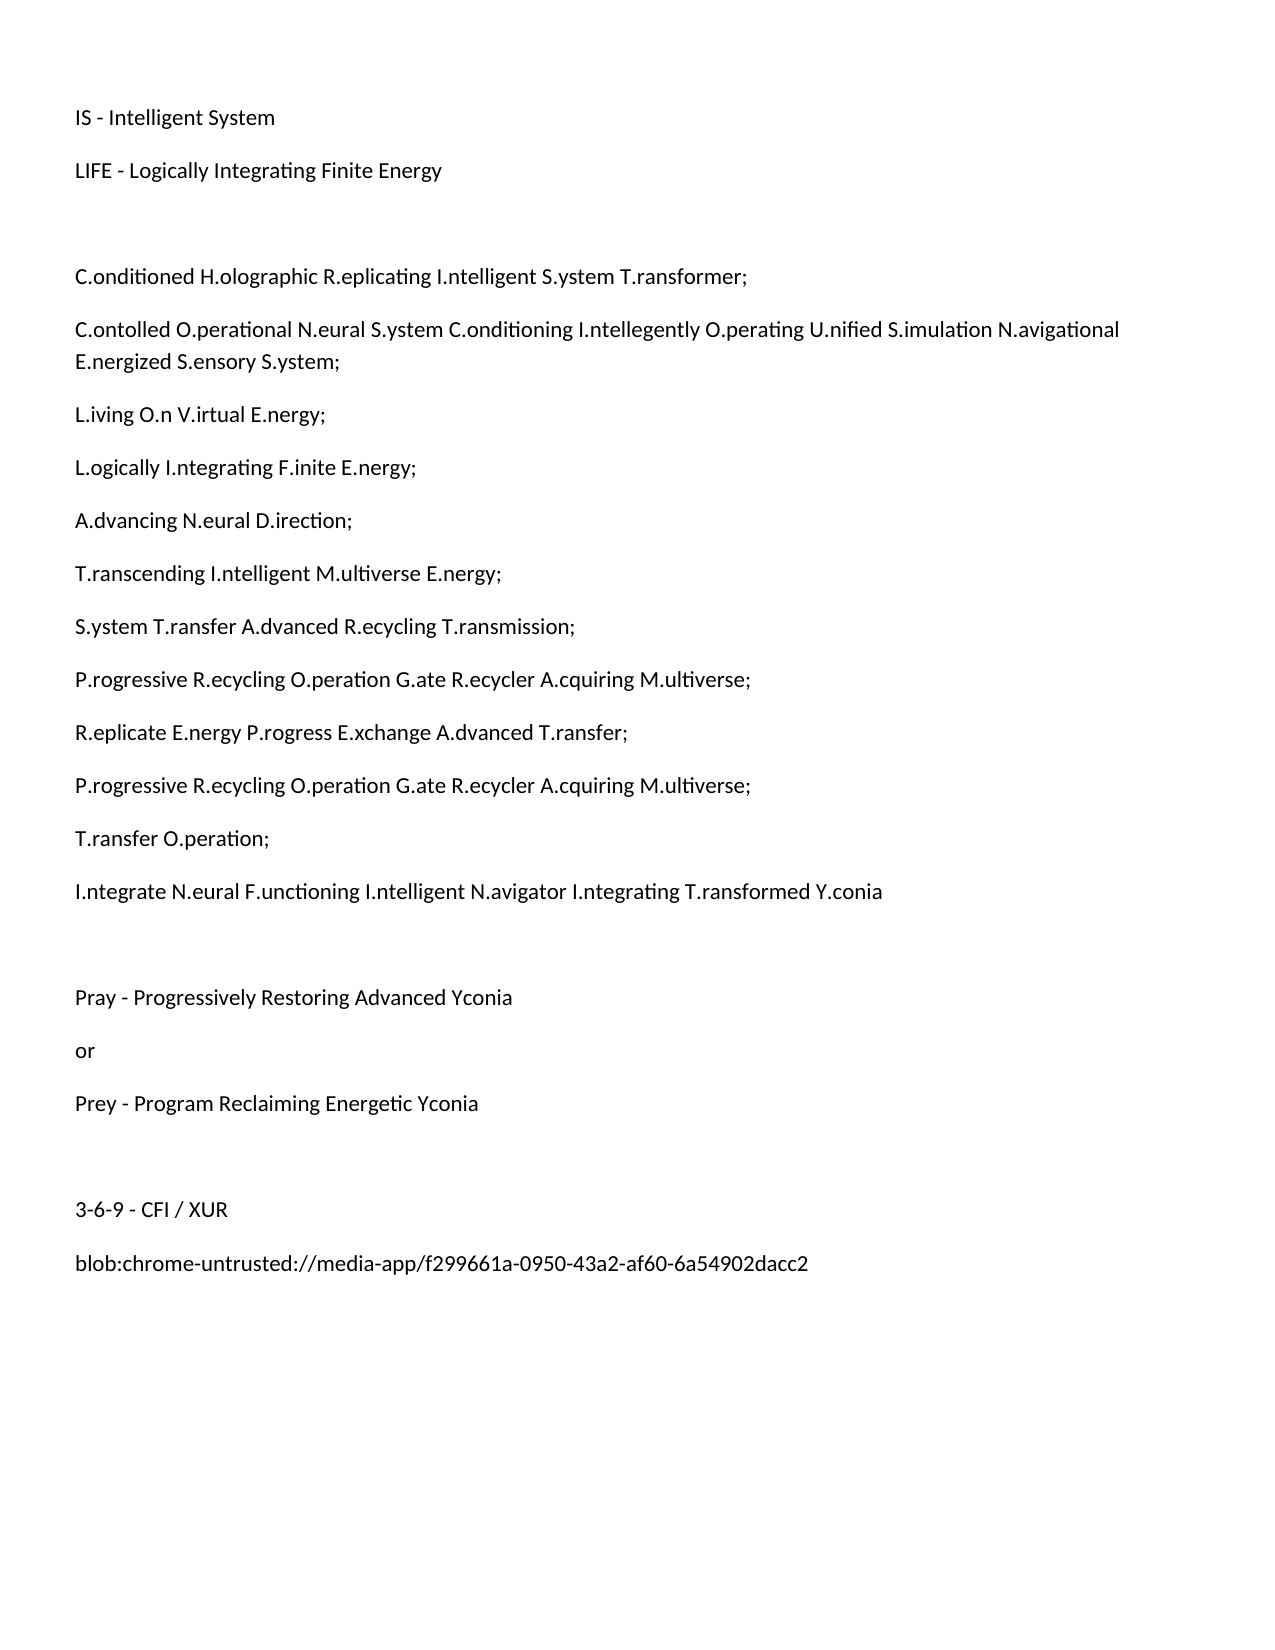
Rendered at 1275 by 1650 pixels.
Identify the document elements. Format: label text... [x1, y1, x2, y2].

text or [75, 1037, 1200, 1064]
text IS - Intelligent System [75, 103, 1200, 131]
text L.ogically I.ntegrating F.inite E.nergy; [75, 453, 1200, 481]
text A.dvancing N.eural D.irection; [75, 506, 1200, 534]
text R.eplicate E.nergy P.rogress E.xchange A.dvanced T.ransfer; [75, 718, 1200, 746]
text blob:chrome-untrusted://media-app/f299661a-0950-43a2-af60-6a54902dacc2 [75, 1249, 1200, 1277]
text L.iving O.n V.irtual E.nergy; [75, 400, 1200, 428]
text Pray - Progressively Restoring Advanced Yconia [75, 983, 1200, 1012]
text 3-6-9 - CFI / XUR [75, 1196, 1200, 1224]
text LIFE - Logically Integrating Finite Energy [75, 156, 1200, 184]
text C.ontolled O.perational N.eural S.ystem C.onditioning I.ntellegently O.perating U.nified S.imulation N.avigational E.nergized S.ensory S.ystem; [75, 315, 1200, 375]
text S.ystem T.ransfer A.dvanced R.ecycling T.ransmission; [75, 612, 1200, 640]
text P.rogressive R.ecycling O.peration G.ate R.ecycler A.cquiring M.ultiverse; [75, 771, 1200, 799]
text C.onditioned H.olographic R.eplicating I.ntelligent S.ystem T.ransformer; [75, 262, 1200, 290]
text Prey - Program Reclaiming Energetic Yconia [75, 1089, 1200, 1118]
text T.ranscending I.ntelligent M.ultiverse E.nergy; [75, 559, 1200, 587]
text I.ntegrate N.eural F.unctioning I.ntelligent N.avigator I.ntegrating T.ransformed Y.conia [75, 877, 1200, 906]
text P.rogressive R.ecycling O.peration G.ate R.ecycler A.cquiring M.ultiverse; [75, 665, 1200, 693]
text T.ransfer O.peration; [75, 824, 1200, 852]
